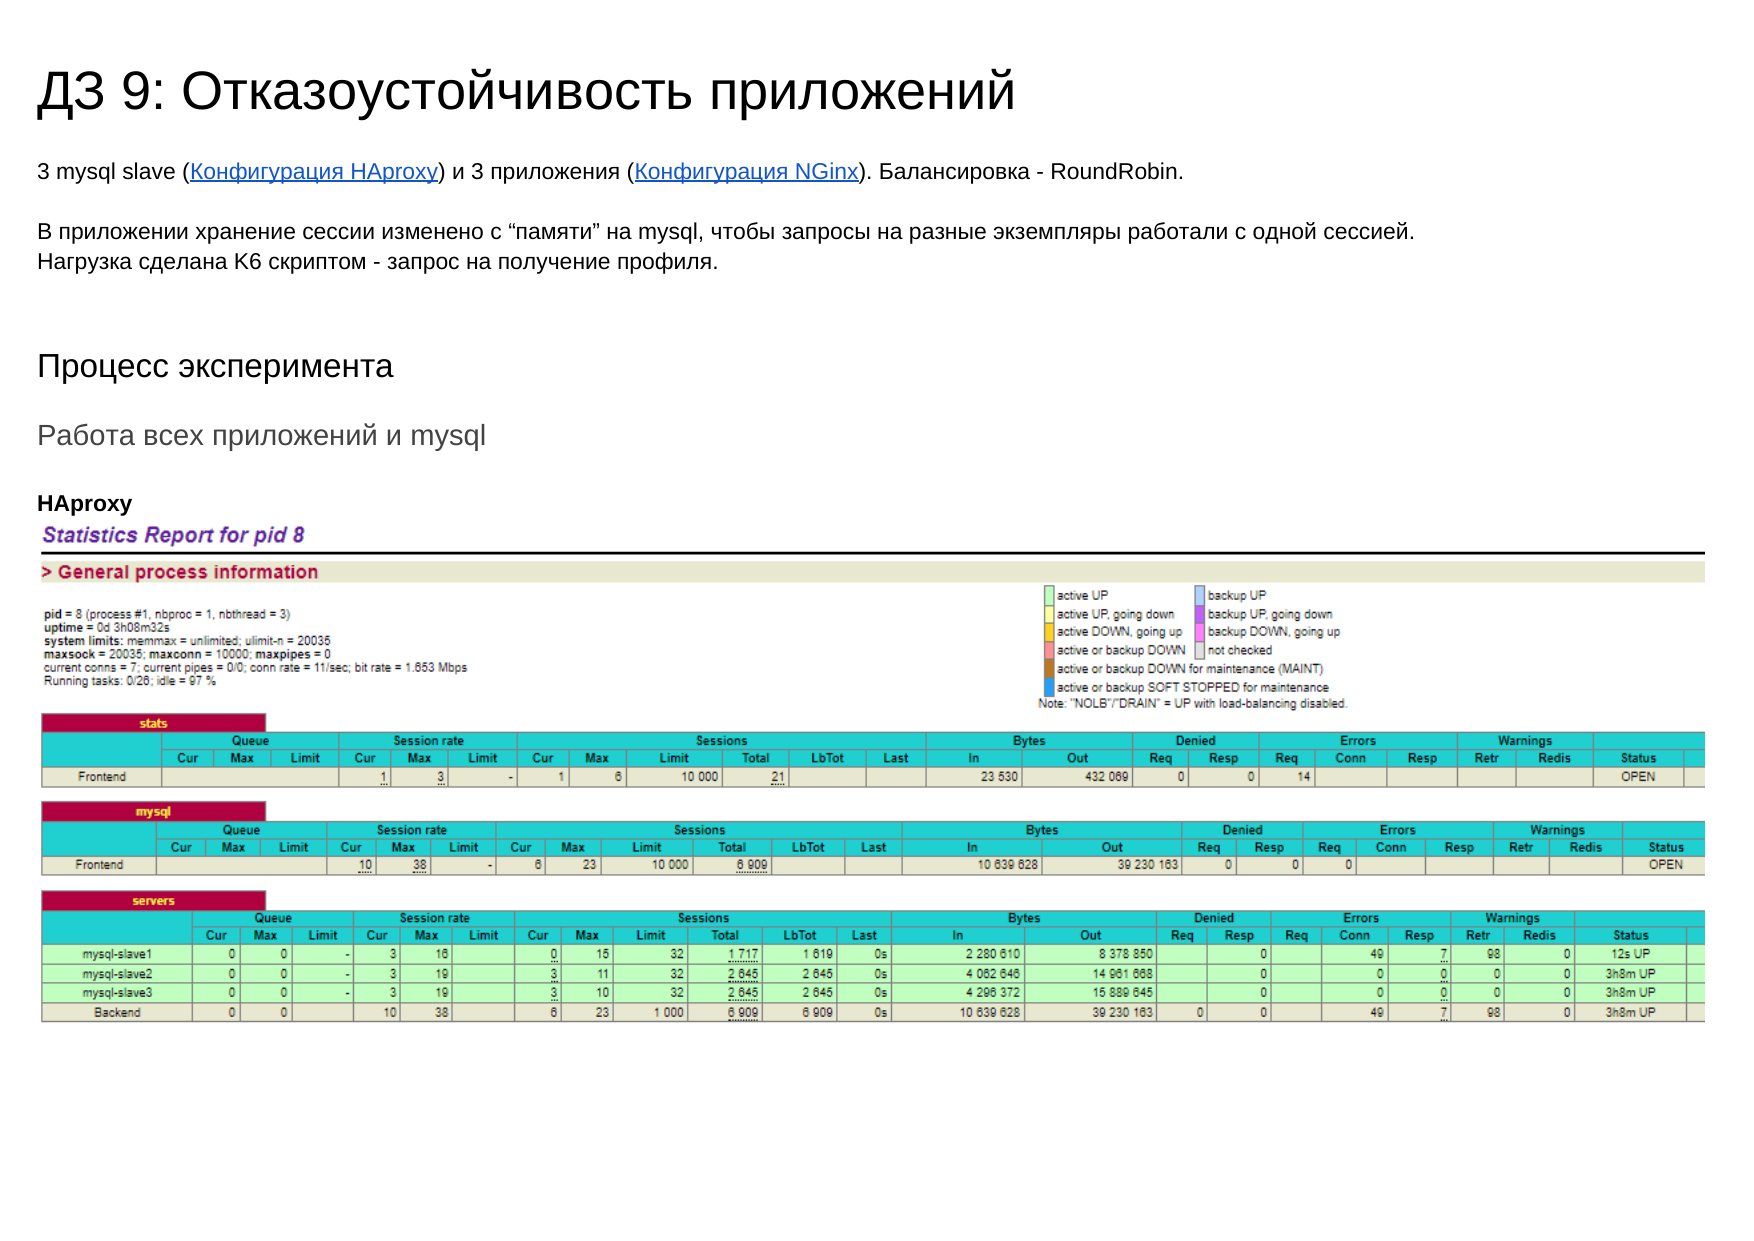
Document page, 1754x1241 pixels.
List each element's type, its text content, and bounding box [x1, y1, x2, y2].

text HAproxy [37, 490, 1705, 516]
subtitle Работа всех приложений и mysql [37, 418, 1705, 452]
text В приложении хранение сессии изменено с “памяти” на mysql, чтобы запросы на разные экземпляры работали с одной сессией. [37, 218, 1705, 244]
picture [36, 520, 1705, 1025]
text Нагрузка сделана K6 скриптом - запрос на получение профиля. [37, 248, 1705, 275]
text 3 mysql slave (Конфигурация HAproxy) и 3 приложения (Конфигурация NGinx). Балансировка - RoundRobin. [37, 158, 1705, 184]
title ДЗ 9: Отказоустойчивость приложений [37, 59, 1705, 121]
subtitle Процесс эксперимента [37, 346, 1705, 385]
